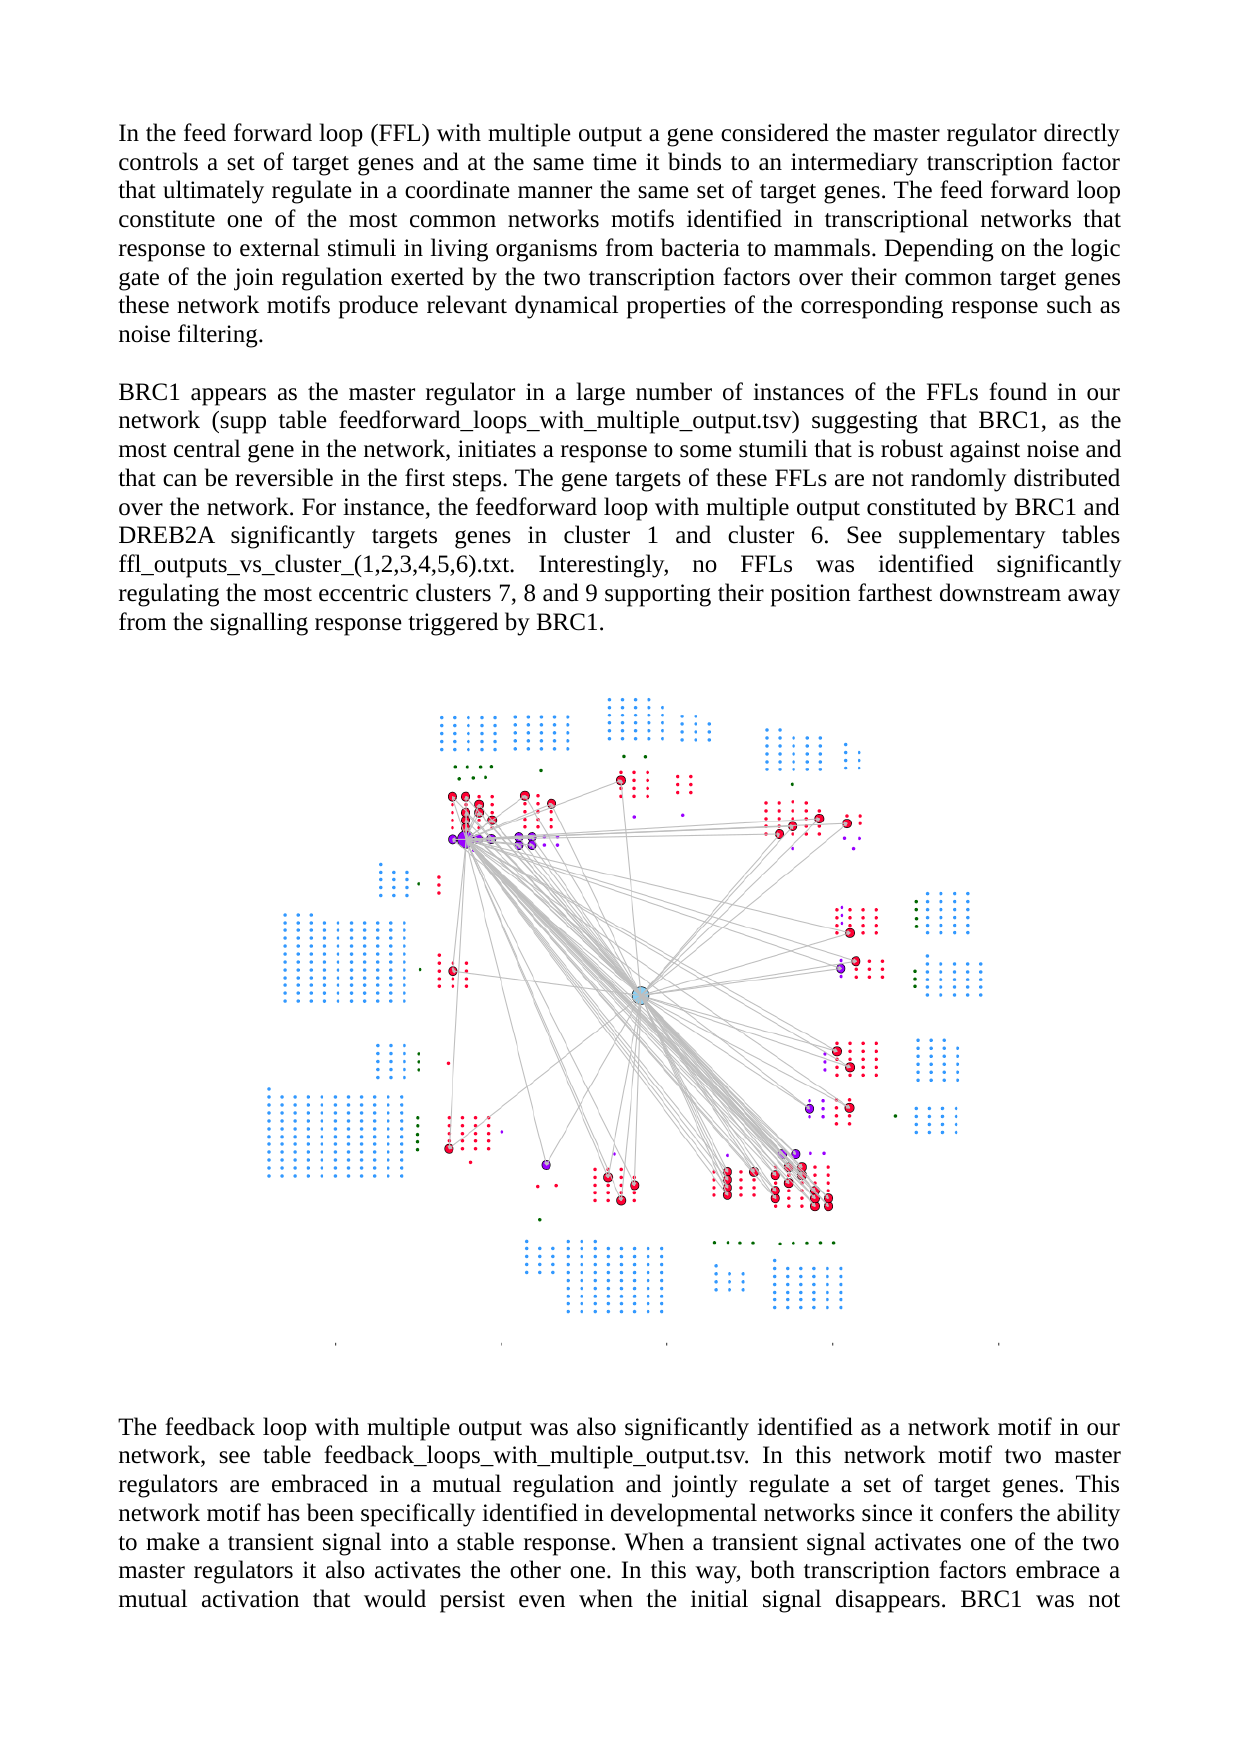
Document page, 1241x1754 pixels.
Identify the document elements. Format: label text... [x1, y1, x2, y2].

text In the feed forward loop (FFL) with multiple output a gene considered the master regulator directly controls a set of target genes and at the same time it binds to an intermediary transcription factor that ultimately regulate in a coordinate manner the same set of target genes. The feed forward loop constitute one of the most common networks motifs identified in transcriptional networks that response to external stimuli in living organisms from bacteria to mammals. Depending on the logic gate of the join regulation exerted by the two transcription factors over their common target genes these network motifs produce relevant dynamical properties of the corresponding response such as noise filtering. [118, 118, 1122, 348]
picture [225, 663, 1021, 1350]
text BRC1 appears as the master regulator in a large number of instances of the FFLs found in our network (supp table feedforward_loops_with_multiple_output.tsv) suggesting that BRC1, as the most central gene in the network, initiates a response to some stumili that is robust against noise and that can be reversible in the first steps. The gene targets of these FFLs are not randomly distributed over the network. For instance, the feedforward loop with multiple output constituted by BRC1 and DREB2A significantly targets genes in cluster 1 and cluster 6. See supplementary tables ffl_outputs_vs_cluster_(1,2,3,4,5,6).txt. Interestingly, no FFLs was identified significantly regulating the most eccentric clusters 7, 8 and 9 supporting their position farthest downstream away from the signalling response triggered by BRC1. [118, 377, 1122, 636]
text The feedback loop with multiple output was also significantly identified as a network motif in our network, see table feedback_loops_with_multiple_output.tsv. In this network motif two master regulators are embraced in a mutual regulation and jointly regulate a set of target genes. This network motif has been specifically identified in developmental networks since it confers the ability to make a transient signal into a stable response. When a transient signal activates one of the two master regulators it also activates the other one. In this way, both transcription factors embrace a mutual activation that would persist even when the initial signal disappears. BRC1 was not [118, 1412, 1122, 1613]
